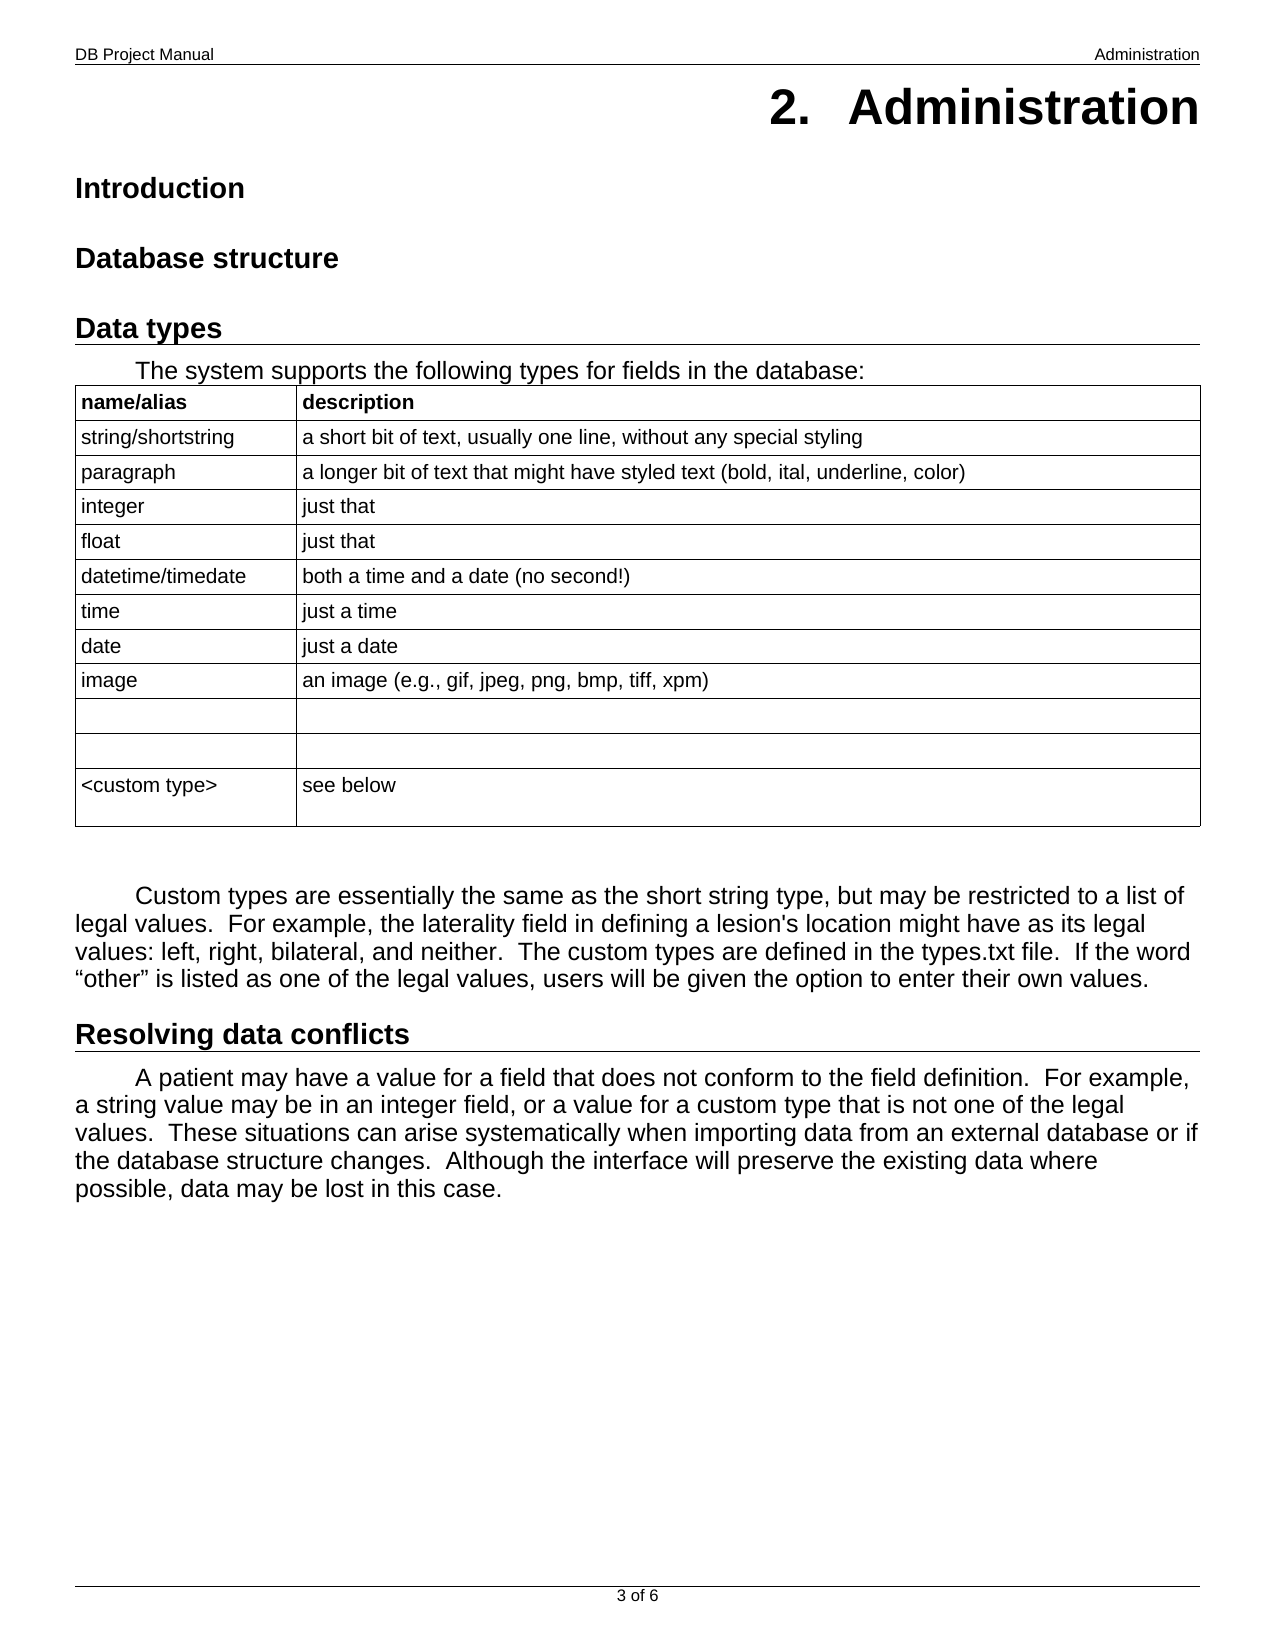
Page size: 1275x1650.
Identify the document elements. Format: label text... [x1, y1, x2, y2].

subtitle Data types [75, 312, 1200, 344]
table_cell datetime/timedate [76, 560, 296, 594]
table_cell just that [297, 490, 1200, 524]
table_cell [76, 734, 296, 768]
table_cell [297, 734, 1200, 768]
table_cell just a time [297, 595, 1200, 628]
table_cell float [76, 525, 296, 559]
text The system supports the following types for fields in the database: [75, 357, 1200, 385]
table_cell <custom type> [76, 769, 296, 826]
table_cell image [76, 664, 296, 698]
table_header name/alias [76, 386, 296, 420]
text A patient may have a value for a field that does not conform to the field definition. For example, a string value may be in an integer field, or a value for a custom type that is not one of the legal values. These situations can arise systematically when importing data from an external database or if the database structure changes. Although the interface will preserve the existing data where possible, data may be lost in this case. [75, 1063, 1200, 1203]
table_cell a longer bit of text that might have styled text (bold, ital, underline, color) [297, 456, 1200, 489]
table_cell an image (e.g., gif, jpeg, png, bmp, tiff, xpm) [297, 664, 1200, 698]
subtitle Introduction [75, 172, 1200, 204]
subtitle Database structure [75, 242, 1200, 274]
table_cell paragraph [76, 456, 296, 489]
table_cell both a time and a date (no second!) [297, 560, 1200, 594]
subtitle Resolving data conflicts [75, 1018, 1200, 1051]
table_cell [297, 699, 1200, 733]
table_cell just a date [297, 630, 1200, 663]
table_cell [76, 699, 296, 733]
table_header description [297, 386, 1200, 420]
table_cell time [76, 595, 296, 628]
table_cell a short bit of text, usually one line, without any special styling [297, 421, 1200, 454]
table_cell string/shortstring [76, 421, 296, 454]
subtitle Administration [525, 79, 1200, 134]
table_cell see below [297, 769, 1200, 826]
table_cell just that [297, 525, 1200, 559]
text Custom types are essentially the same as the short string type, but may be restricted to a list of legal values. For example, the laterality field in defining a lesion's location might have as its legal values: left, right, bilateral, and neither. The custom types are defined in the types.txt file. If the word “other” is listed as one of the legal values, users will be given the option to enter their own values. [75, 882, 1200, 993]
table_cell date [76, 630, 296, 663]
table_cell integer [76, 490, 296, 524]
